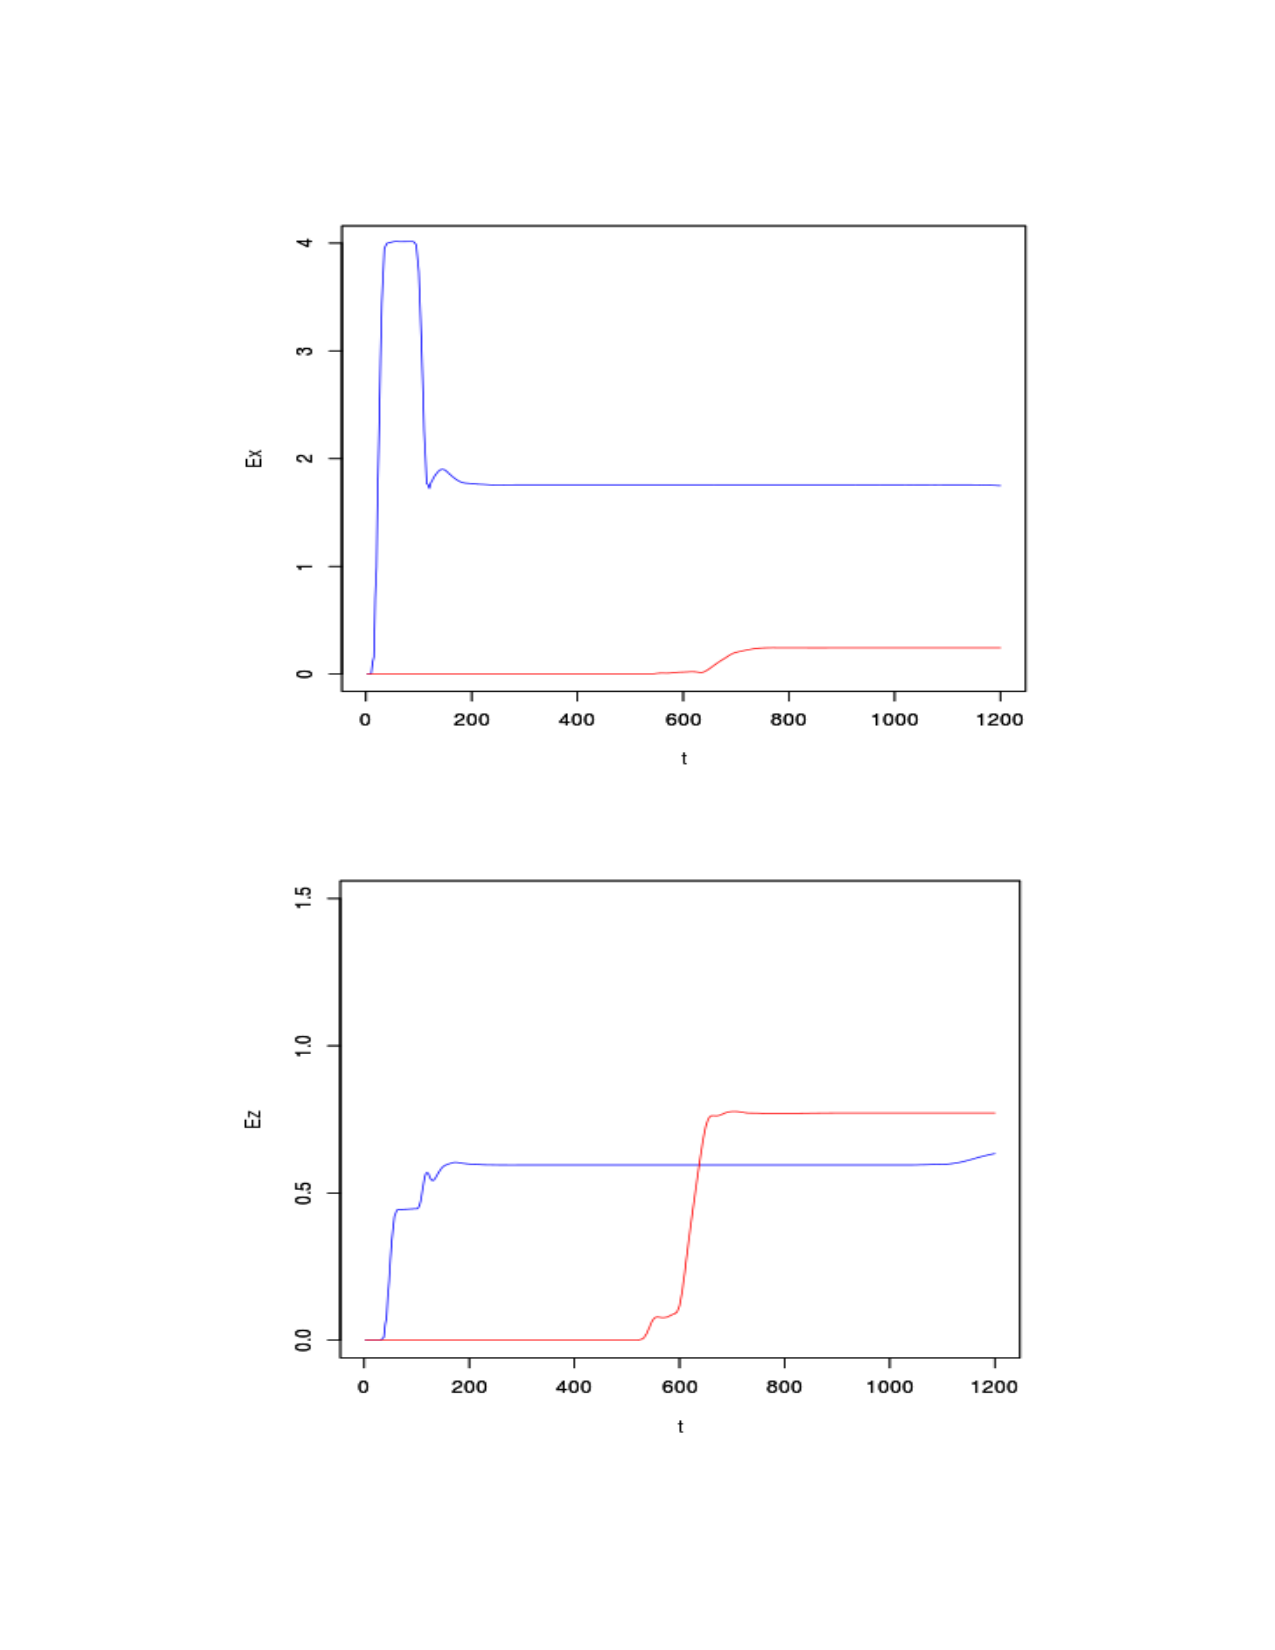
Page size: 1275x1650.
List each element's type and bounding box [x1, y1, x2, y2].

picture [239, 147, 1079, 790]
picture [238, 801, 1073, 1459]
